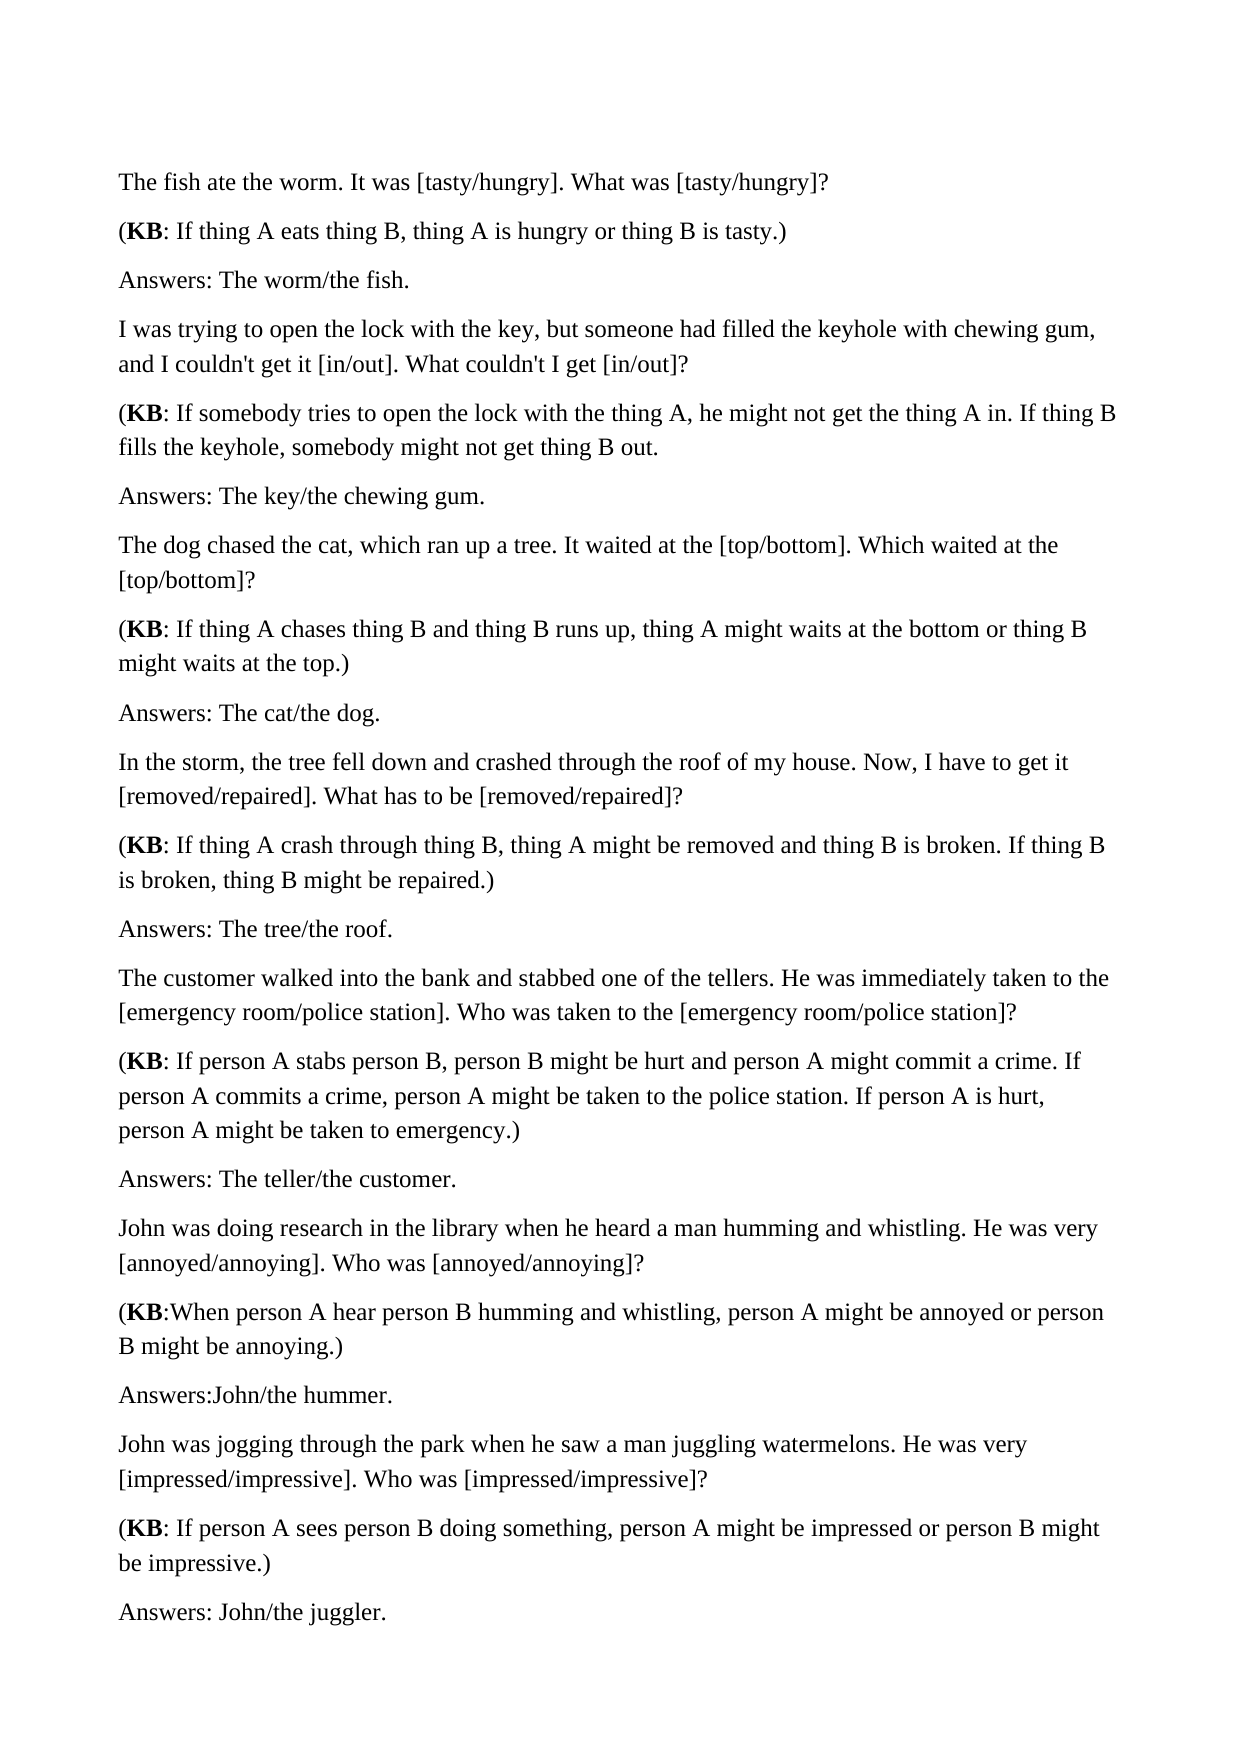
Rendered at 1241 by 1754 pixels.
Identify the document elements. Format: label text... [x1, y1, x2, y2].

text (KB: If thing A eats thing B, thing A is hungry or thing B is tasty.) [118, 216, 1122, 245]
text I was trying to open the lock with the key, but someone had filled the keyhole with chewing gum, and I couldn't get it [in/out]. What couldn't I get [in/out]? [118, 314, 1122, 378]
text Answers: The key/the chewing gum. [118, 481, 1122, 510]
text (KB: If person A sees person B doing something, person A might be impressed or person B might be impressive.) [118, 1513, 1122, 1576]
text Answers: The worm/the fish. [118, 265, 1122, 294]
text Answers: The tree/the roof. [118, 914, 1122, 942]
text Answers: John/the juggler. [118, 1597, 1122, 1625]
text (KB: If thing A crash through thing B, thing A might be removed and thing B is broken. If thing B is broken, thing B might be repaired.) [118, 830, 1122, 893]
text John was jogging through the park when he saw a man juggling watermelons. He was very [impressed/impressive]. Who was [impressed/impressive]? [118, 1429, 1122, 1493]
text The fish ate the worm. It was [tasty/hungry]. What was [tasty/hungry]? [118, 167, 1122, 196]
text (KB: If thing A chases thing B and thing B runs up, thing A might waits at the bottom or thing B might waits at the top.) [118, 614, 1122, 677]
text (KB: If somebody tries to open the lock with the thing A, he might not get the thing A in. If thing B fills the keyhole, somebody might not get thing B out. [118, 398, 1122, 461]
text John was doing research in the library when he heard a man humming and whistling. He was very [annoyed/annoying]. Who was [annoyed/annoying]? [118, 1213, 1122, 1277]
text (KB:When person A hear person B humming and whistling, person A might be annoyed or person B might be annoying.) [118, 1297, 1122, 1360]
text Answers: The cat/the dog. [118, 698, 1122, 726]
text Answers: The teller/the customer. [118, 1164, 1122, 1193]
text In the storm, the tree fell down and crashed through the roof of my house. Now, I have to get it [removed/repaired]. What has to be [removed/repaired]? [118, 747, 1122, 810]
text The dog chased the cat, which ran up a tree. It waited at the [top/bottom]. Which waited at the [top/bottom]? [118, 531, 1122, 594]
text The customer walked into the bank and stabbed one of the tellers. He was immediately taken to the [emergency room/police station]. Who was taken to the [emergency room/police station]? [118, 963, 1122, 1026]
text Answers:John/the hummer. [118, 1381, 1122, 1409]
text (KB: If person A stabs person B, person B might be hurt and person A might commit a crime. If person A commits a crime, person A might be taken to the police station. If person A is hurt, person A might be taken to emergency.) [118, 1046, 1122, 1144]
